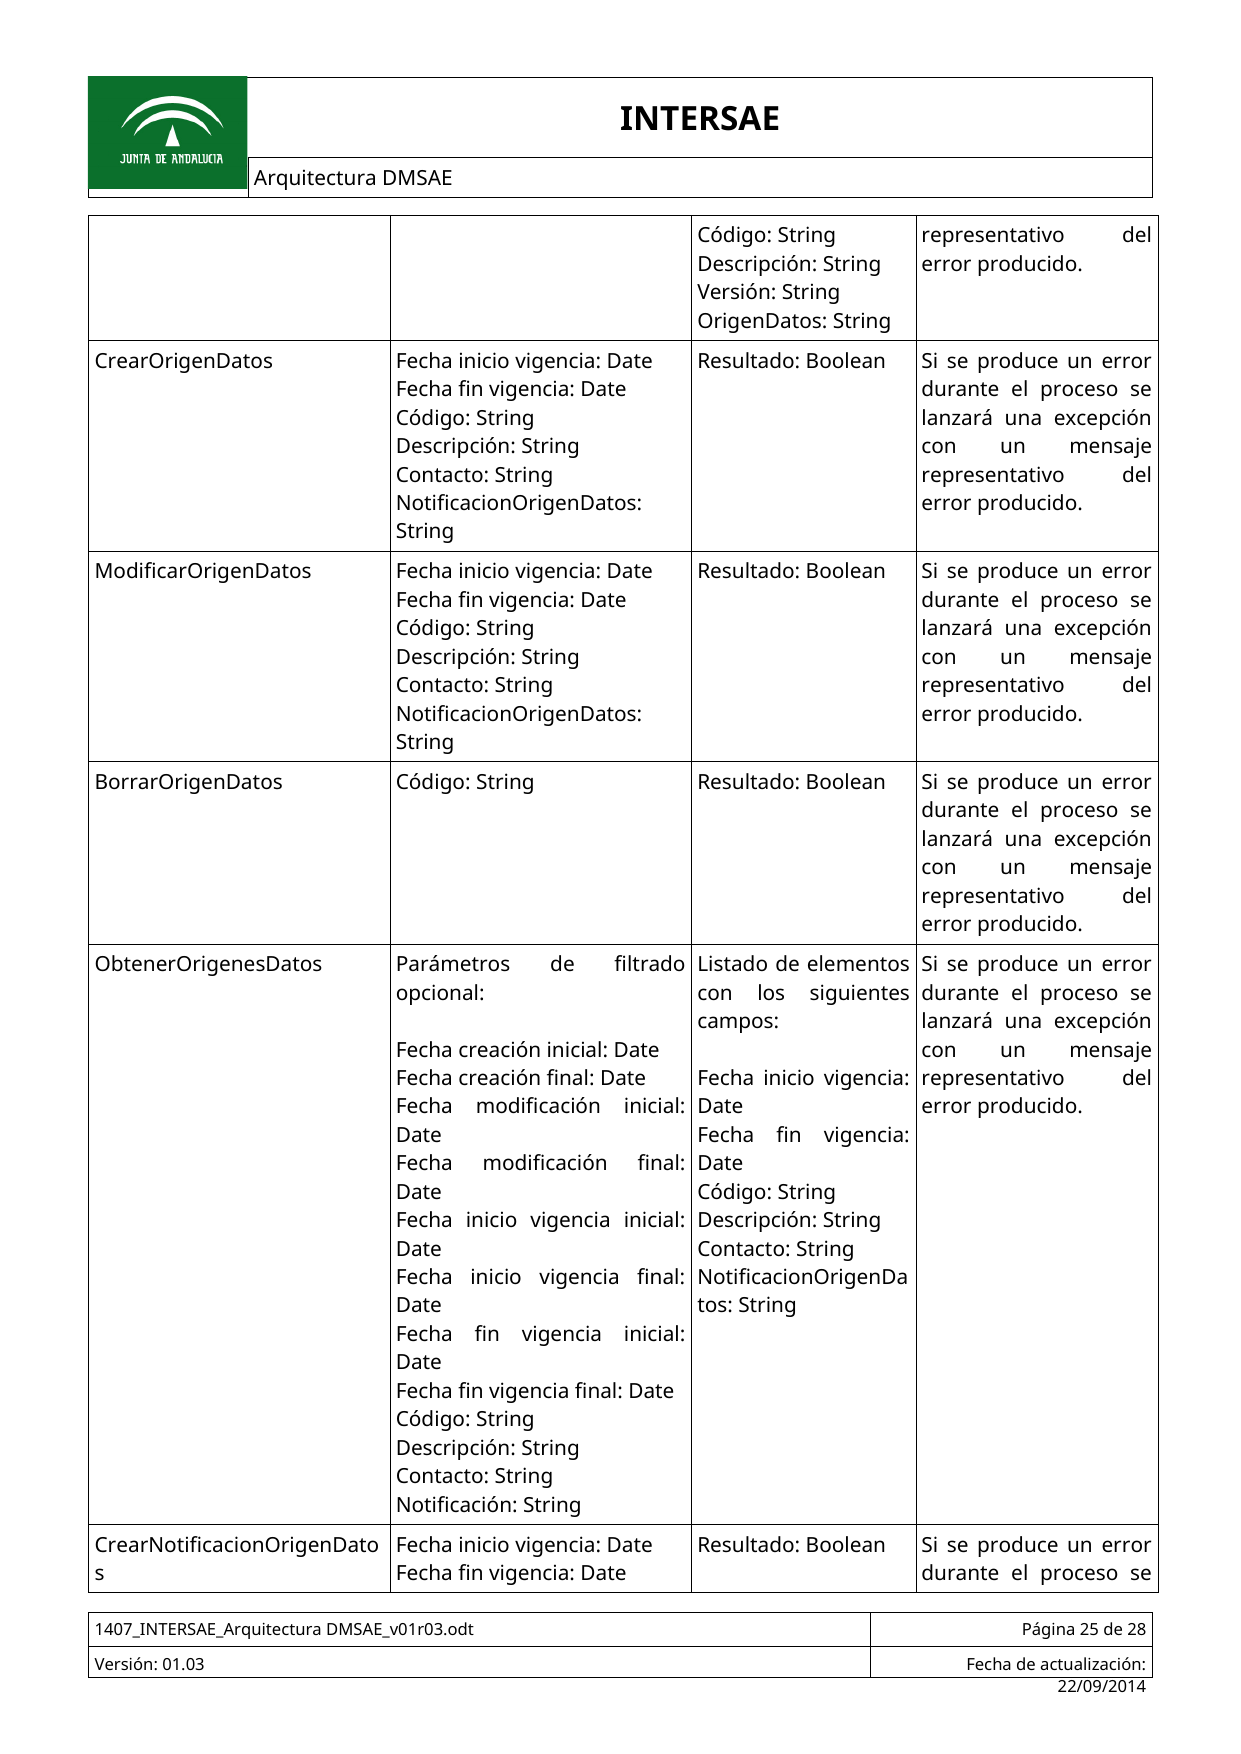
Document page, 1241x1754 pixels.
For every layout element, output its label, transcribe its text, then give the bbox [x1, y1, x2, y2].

table_cell Resultado: Boolean [692, 1525, 916, 1592]
table_cell Fecha inicio vigencia: Date Fecha fin vigencia: Date Código: String Descripción: String Contacto: String NotificacionOrigenDatos: String [391, 341, 691, 551]
picture [87, 76, 248, 189]
table_cell representativo del error producido. [917, 216, 1158, 340]
table_cell Fecha inicio vigencia: Date Fecha fin vigencia: Date Código: String Descripción: String Contacto: String NotificacionOrigenDatos: String [391, 552, 691, 761]
table_cell Parámetros de filtrado opcional: Fecha creación inicial: Date Fecha creación final: Date Fecha modificación inicial: Date Fecha modificación final: Date Fecha inicio vigencia inicial: Date Fecha inicio vigencia final: Date Fecha fin vigencia inicial: Date Fecha fin vigencia final: Date Código: String Descripción: String Contacto: String Notificación: String [391, 945, 691, 1524]
table_cell Si se produce un error durante el proceso se lanzará una excepción con un mensaje representativo del error producido. [917, 945, 1158, 1524]
table_cell ModificarOrigenDatos [89, 552, 390, 761]
table_cell ObtenerOrigenesDatos [89, 945, 390, 1524]
table_cell BorrarOrigenDatos [89, 762, 390, 943]
table_cell [391, 216, 691, 340]
table_cell Fecha inicio vigencia: Date Fecha fin vigencia: Date [391, 1525, 691, 1592]
table_cell Código: String Descripción: String Versión: String OrigenDatos: String [692, 216, 916, 340]
table_cell Si se produce un error durante el proceso se lanzará una excepción con un mensaje representativo del error producido. [917, 552, 1158, 761]
table_cell Si se produce un error durante el proceso se [917, 1525, 1158, 1592]
table_cell Resultado: Boolean [692, 762, 916, 943]
table_cell CrearOrigenDatos [89, 341, 390, 551]
table_cell Resultado: Boolean [692, 341, 916, 551]
table_cell Código: String [391, 762, 691, 943]
table_cell Si se produce un error durante el proceso se lanzará una excepción con un mensaje representativo del error producido. [917, 762, 1158, 943]
table_cell Si se produce un error durante el proceso se lanzará una excepción con un mensaje representativo del error producido. [917, 341, 1158, 551]
table_cell [89, 216, 390, 340]
table_cell Listado de elementos con los siguientes campos: Fecha inicio vigencia: Date Fecha fin vigencia: Date Código: String Descripción: String Contacto: String NotificacionOrigenDatos: String [692, 945, 916, 1524]
table_cell Resultado: Boolean [692, 552, 916, 761]
table_cell CrearNotificacionOrigenDatos [89, 1525, 390, 1592]
